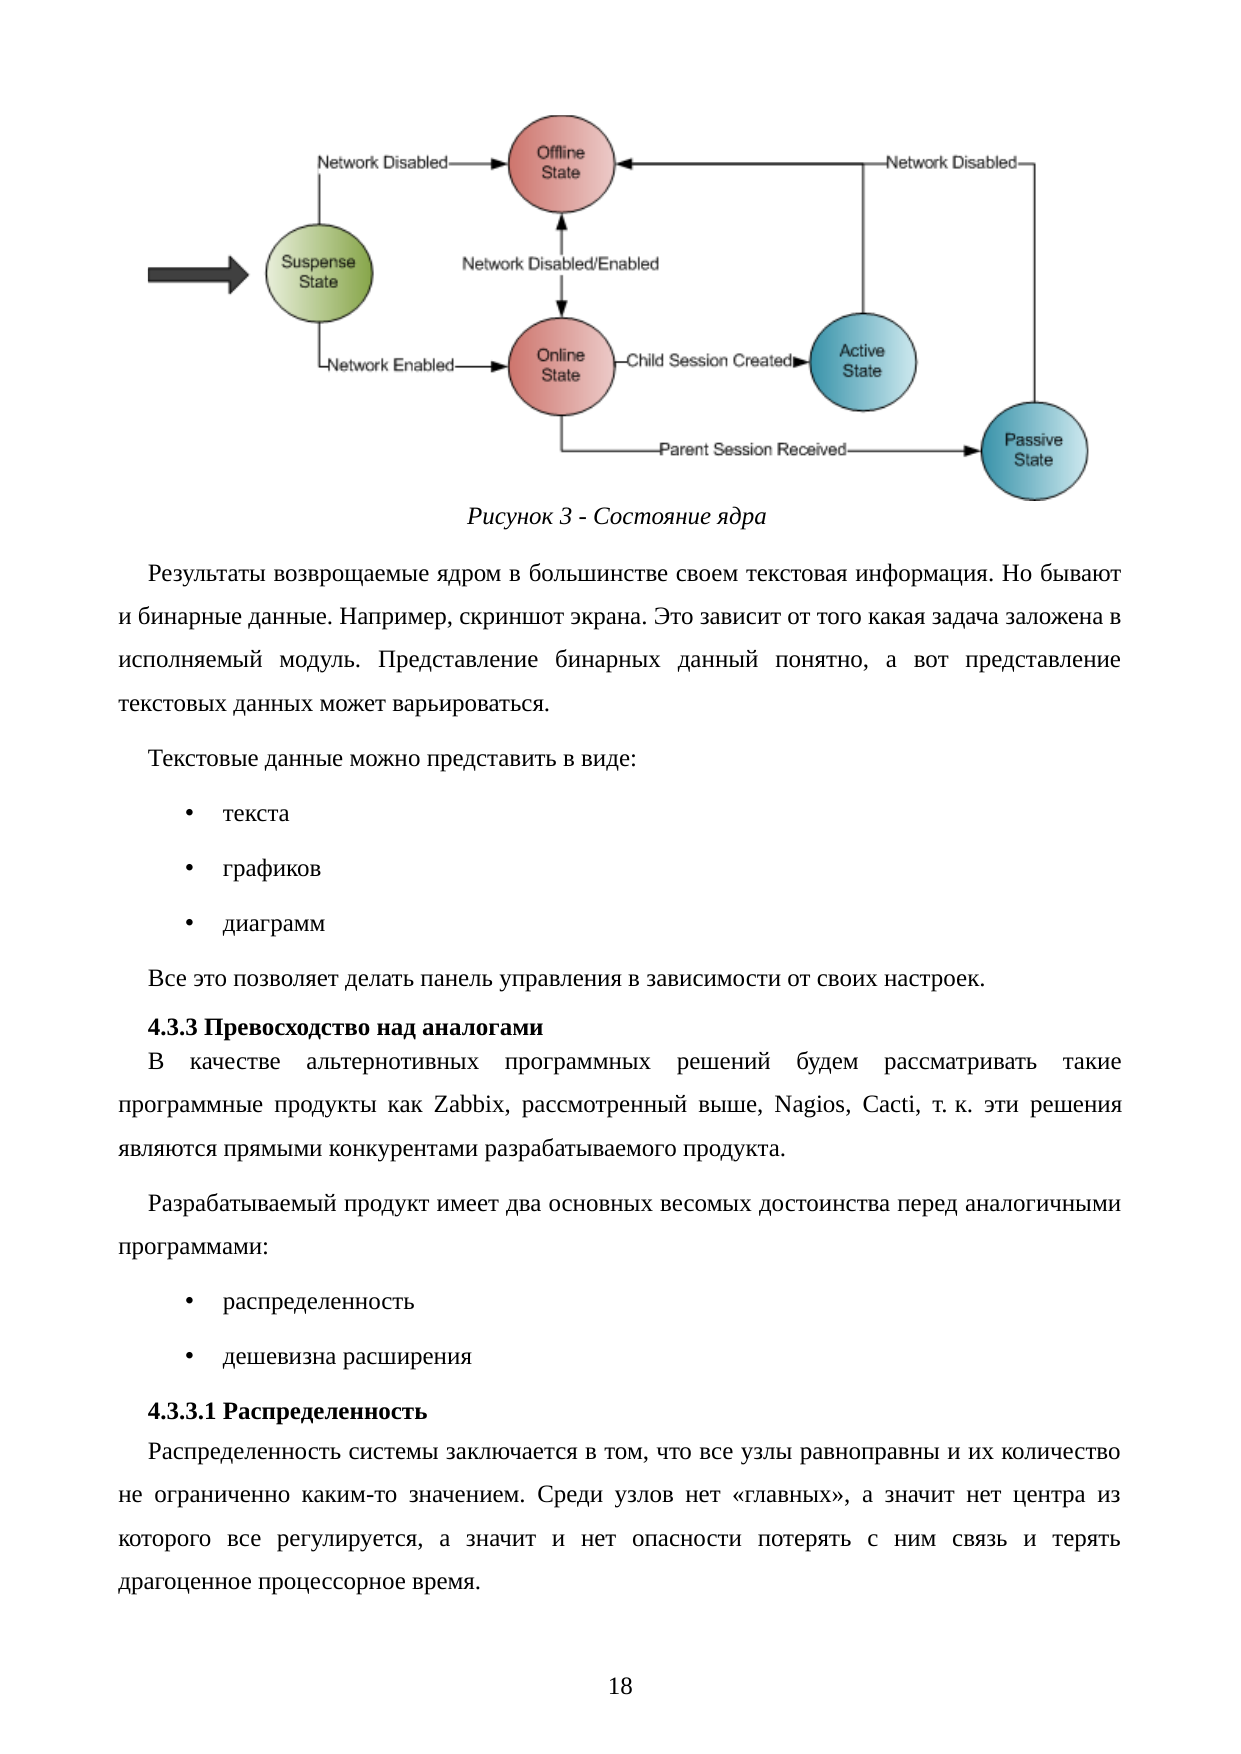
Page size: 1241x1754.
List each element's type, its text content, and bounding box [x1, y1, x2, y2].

text В качестве альтернотивных программных решений будем рассматривать такие программные продукты как Zabbix, рассмотренный выше, Nagios, Cacti, т. к. эти решения являются прямыми конкурентами разрабатываемого продукта. [118, 1046, 1122, 1161]
subtitle 4.3.3 Превосходство над аналогами [118, 1012, 1122, 1041]
text Разрабатываемый продукт имеет два основных весомых достоинства перед аналогичными программами: [118, 1188, 1122, 1259]
text Рисунок 3 - Состояние ядра [148, 501, 1088, 530]
text Распределенность системы заключается в том, что все узлы равноправны и их количество не ограниченно каким-то значением. Среди узлов нет «главных», а значит нет центра из которого все регулируется, а значит и нет опасности потерять с ним связь и терять драгоценное процессорное время. [118, 1436, 1122, 1594]
text Результаты возврощаемые ядром в большинстве своем текстовая информация. Но бывают и бинарные данные. Например, скриншот экрана. Это зависит от того какая задача заложена в исполняемый модуль. Представление бинарных данный понятно, а вот представление текстовых данных может варьироваться. [118, 558, 1122, 716]
picture [147, 115, 1089, 501]
subtitle 4.3.3.1 Распределенность [118, 1396, 1122, 1424]
text Все это позволяет делать панель управления в зависимости от своих настроек. [118, 963, 1122, 991]
list графиков [185, 853, 1122, 881]
list распределенность [185, 1286, 1122, 1314]
list текста [185, 798, 1122, 826]
list диаграмм [185, 908, 1122, 936]
list дешевизна расширения [185, 1341, 1122, 1369]
text Текстовые данные можно представить в виде: [118, 743, 1122, 771]
